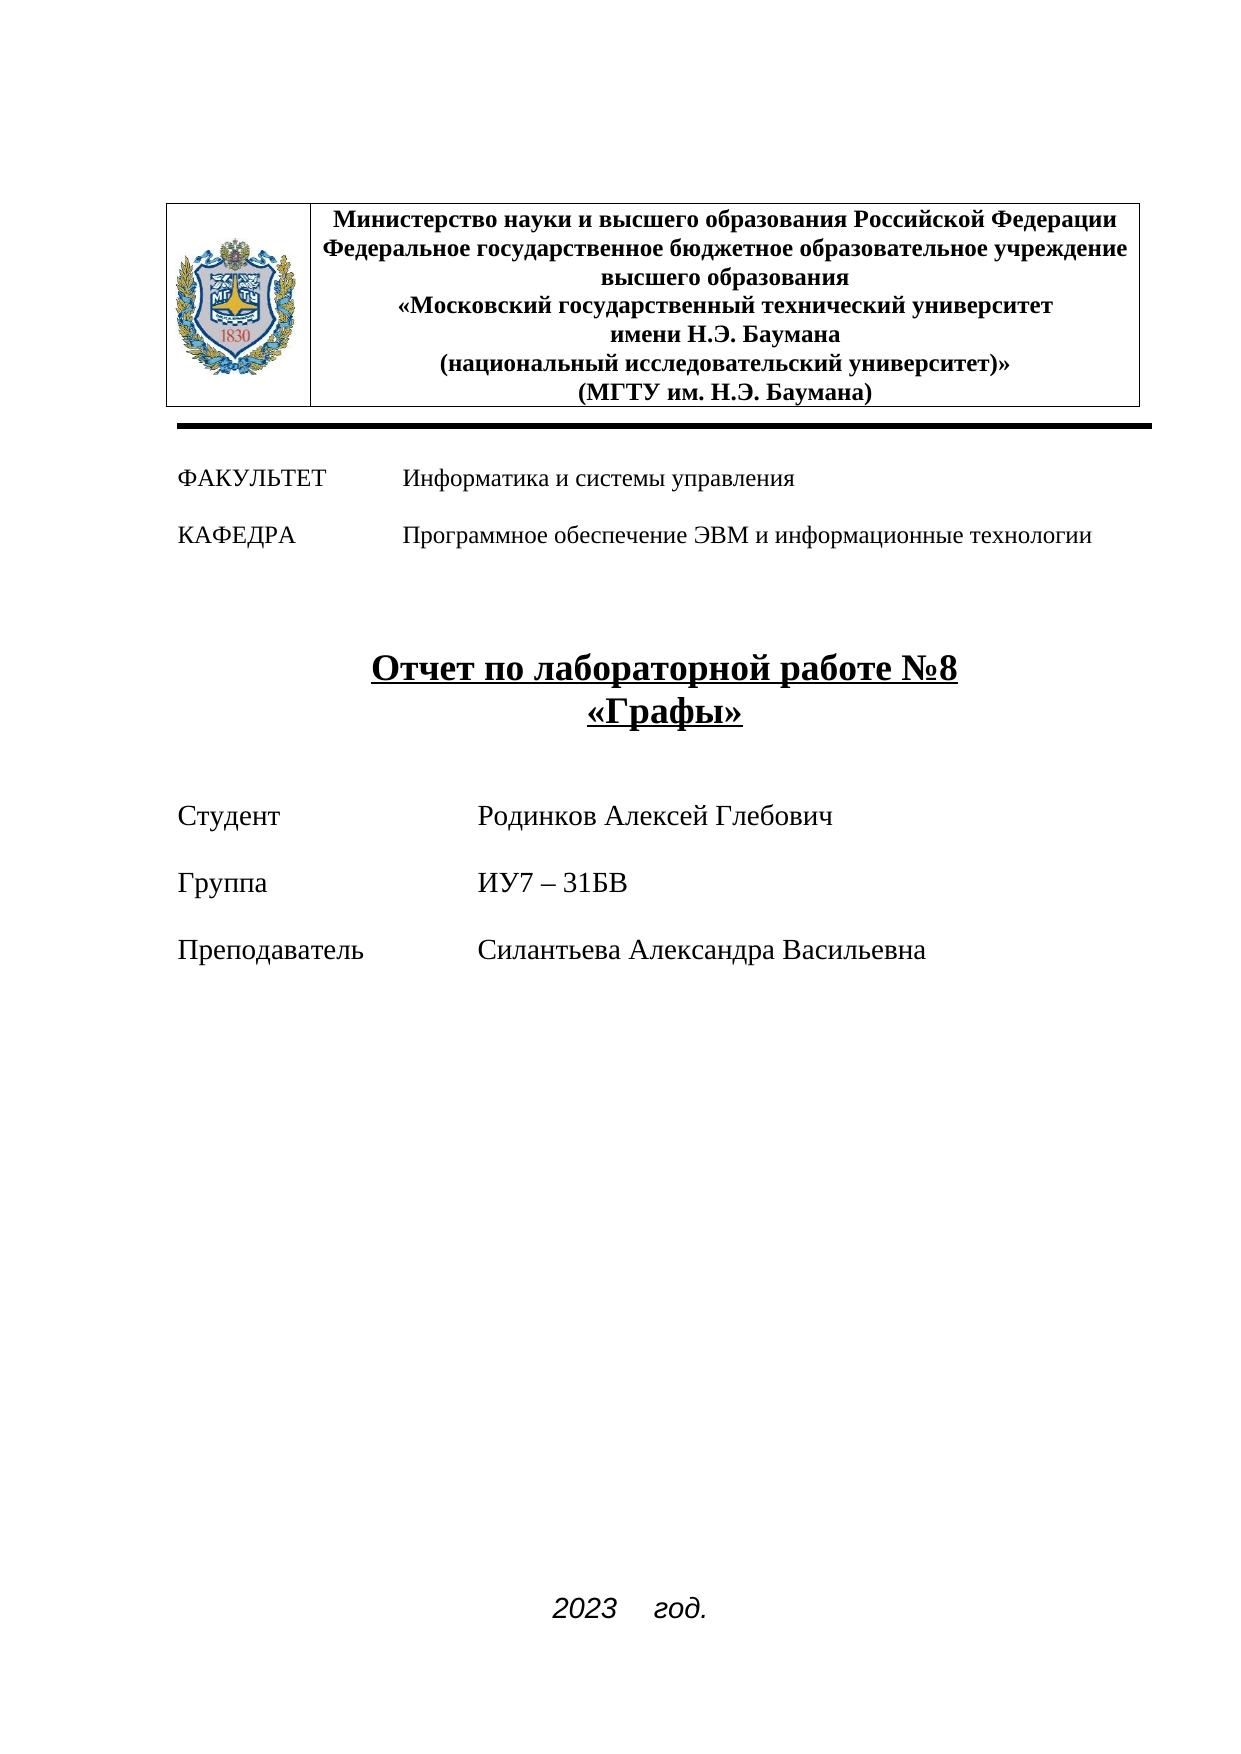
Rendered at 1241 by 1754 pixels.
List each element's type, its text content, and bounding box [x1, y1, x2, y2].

table_header [167, 204, 310, 406]
picture [175, 238, 296, 375]
table_header Министерство науки и высшего образования Российской Федерации Федеральное государственное бюджетное образовательное учреждение высшего образования «Московский государственный технический университет имени Н.Э. Баумана (национальный исследовательский университет)» (МГТУ им. Н.Э. Баумана) [311, 204, 1139, 406]
text «Графы» [177, 688, 1152, 731]
text ФАКУЛЬТЕТ Информатика и системы управления [177, 463, 1152, 492]
text Преподаватель Силантьева Александра Васильевна [177, 932, 1152, 966]
text Группа ИУ7 – 31БВ [177, 865, 1152, 899]
text Отчет по лабораторной работе №8 [177, 645, 1152, 688]
text Студент Родинков Алексей Глебович [177, 798, 1152, 832]
text КАФЕДРА Программное обеспечение ЭВМ и информационные технологии [177, 520, 1152, 549]
text 2023 год. [552, 1591, 1152, 1624]
